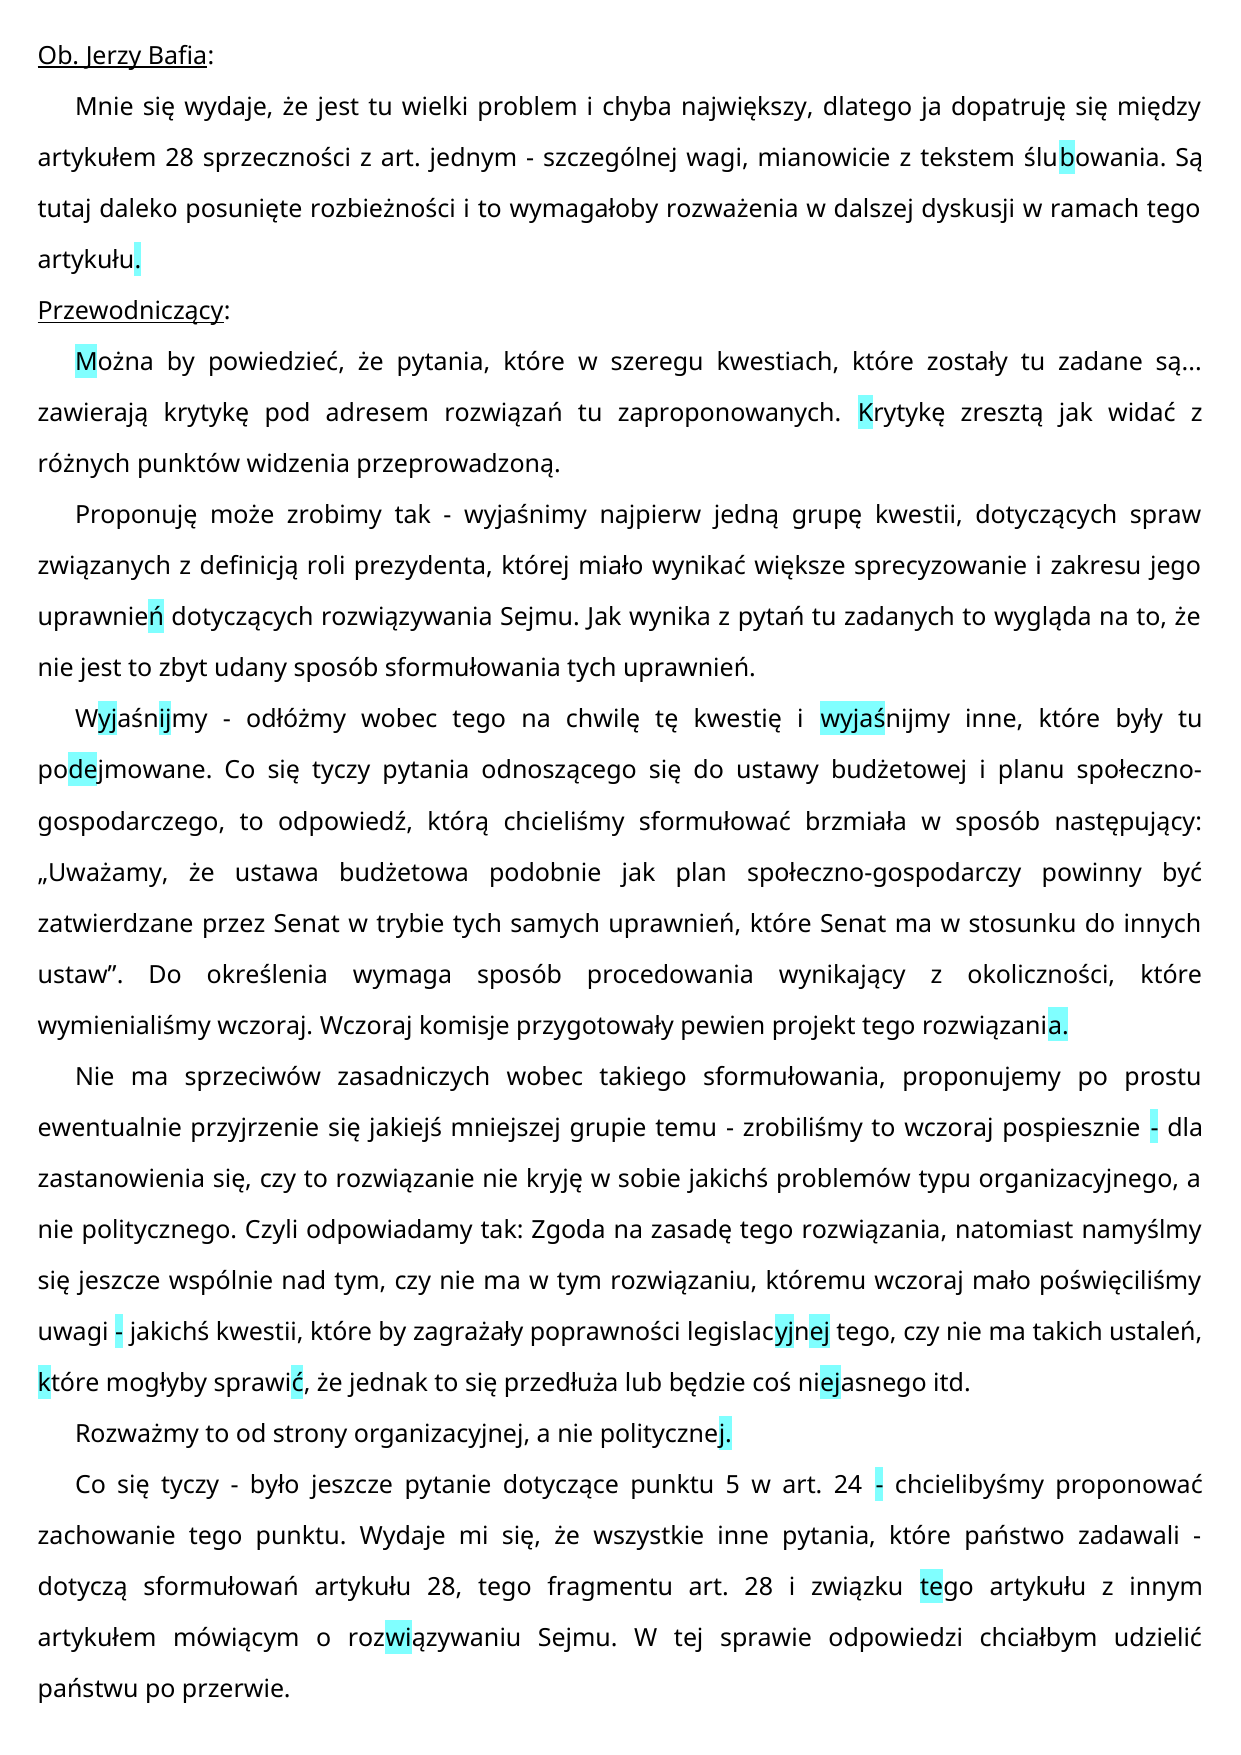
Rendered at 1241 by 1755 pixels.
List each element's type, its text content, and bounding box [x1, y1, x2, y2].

text Przewodniczący: [37, 293, 1203, 327]
text Ob. Jerzy Bafia: [37, 37, 1203, 72]
text Można by powiedzieć, że pytania, które w szeregu kwestiach, które zostały tu zadane są... zawierają krytykę pod adresem rozwiązań tu zaproponowanych. Krytykę zresztą jak widać z różnych punktów widzenia przeprowadzoną. [37, 344, 1203, 480]
text Mnie się wydaje, że jest tu wielki problem i chyba największy, dlatego ja dopatruję się między artykułem 28 sprzeczności z art. jednym - szczególnej wagi, mianowicie z tekstem ślubowania. Są tutaj daleko posunięte rozbieżności i to wymagałoby rozważenia w dalszej dyskusji w ramach tego artykułu. [37, 88, 1203, 276]
text Proponuję może zrobimy tak - wyjaśnimy najpierw jedną grupę kwestii, dotyczących spraw związanych z definicją roli prezydenta, której miało wynikać większe sprecyzowanie i zakresu jego uprawnień dotyczących rozwiązywania Sejmu. Jak wynika z pytań tu zadanych to wygląda na to, że nie jest to zbyt udany sposób sformułowania tych uprawnień. [37, 497, 1203, 684]
text Rozważmy to od strony organizacyjnej, a nie politycznej. [37, 1416, 1203, 1450]
text Co się tyczy - było jeszcze pytanie dotyczące punktu 5 w art. 24 - chcielibyśmy proponować zachowanie tego punktu. Wydaje mi się, że wszystkie inne pytania, które państwo zadawali - dotyczą sformułowań artykułu 28, tego fragmentu art. 28 i związku tego artykułu z innym artykułem mówiącym o rozwiązywaniu Sejmu. W tej sprawie odpowiedzi chciałbym udzielić państwu po przerwie. [37, 1467, 1203, 1705]
text Wyjaśnijmy - odłóżmy wobec tego na chwilę tę kwestię i wyjaśnijmy inne, które były tu podejmowane. Co się tyczy pytania odnoszącego się do ustawy budżetowej i planu społeczno-gospodarczego, to odpowiedź, którą chcieliśmy sformułować brzmiała w sposób następujący: „Uważamy, że ustawa budżetowa podobnie jak plan społeczno-gospodarczy powinny być zatwierdzane przez Senat w trybie tych samych uprawnień, które Senat ma w stosunku do innych ustaw”. Do określenia wymaga sposób procedowania wynikający z okoliczności, które wymienialiśmy wczoraj. Wczoraj komisje przygotowały pewien projekt tego rozwiązania. [37, 701, 1203, 1041]
text Nie ma sprzeciwów zasadniczych wobec takiego sformułowania, proponujemy po prostu ewentualnie przyjrzenie się jakiejś mniejszej grupie temu - zrobiliśmy to wczoraj pospiesznie - dla zastanowienia się, czy to rozwiązanie nie kryję w sobie jakichś problemów typu organizacyjnego, a nie politycznego. Czyli odpowiadamy tak: Zgoda na zasadę tego rozwiązania, natomiast namyślmy się jeszcze wspólnie nad tym, czy nie ma w tym rozwiązaniu, któremu wczoraj mało poświęciliśmy uwagi - jakichś kwestii, które by zagrażały poprawności legislacyjnej tego, czy nie ma takich ustaleń, które mogłyby sprawić, że jednak to się przedłuża lub będzie coś niejasnego itd. [37, 1058, 1203, 1399]
